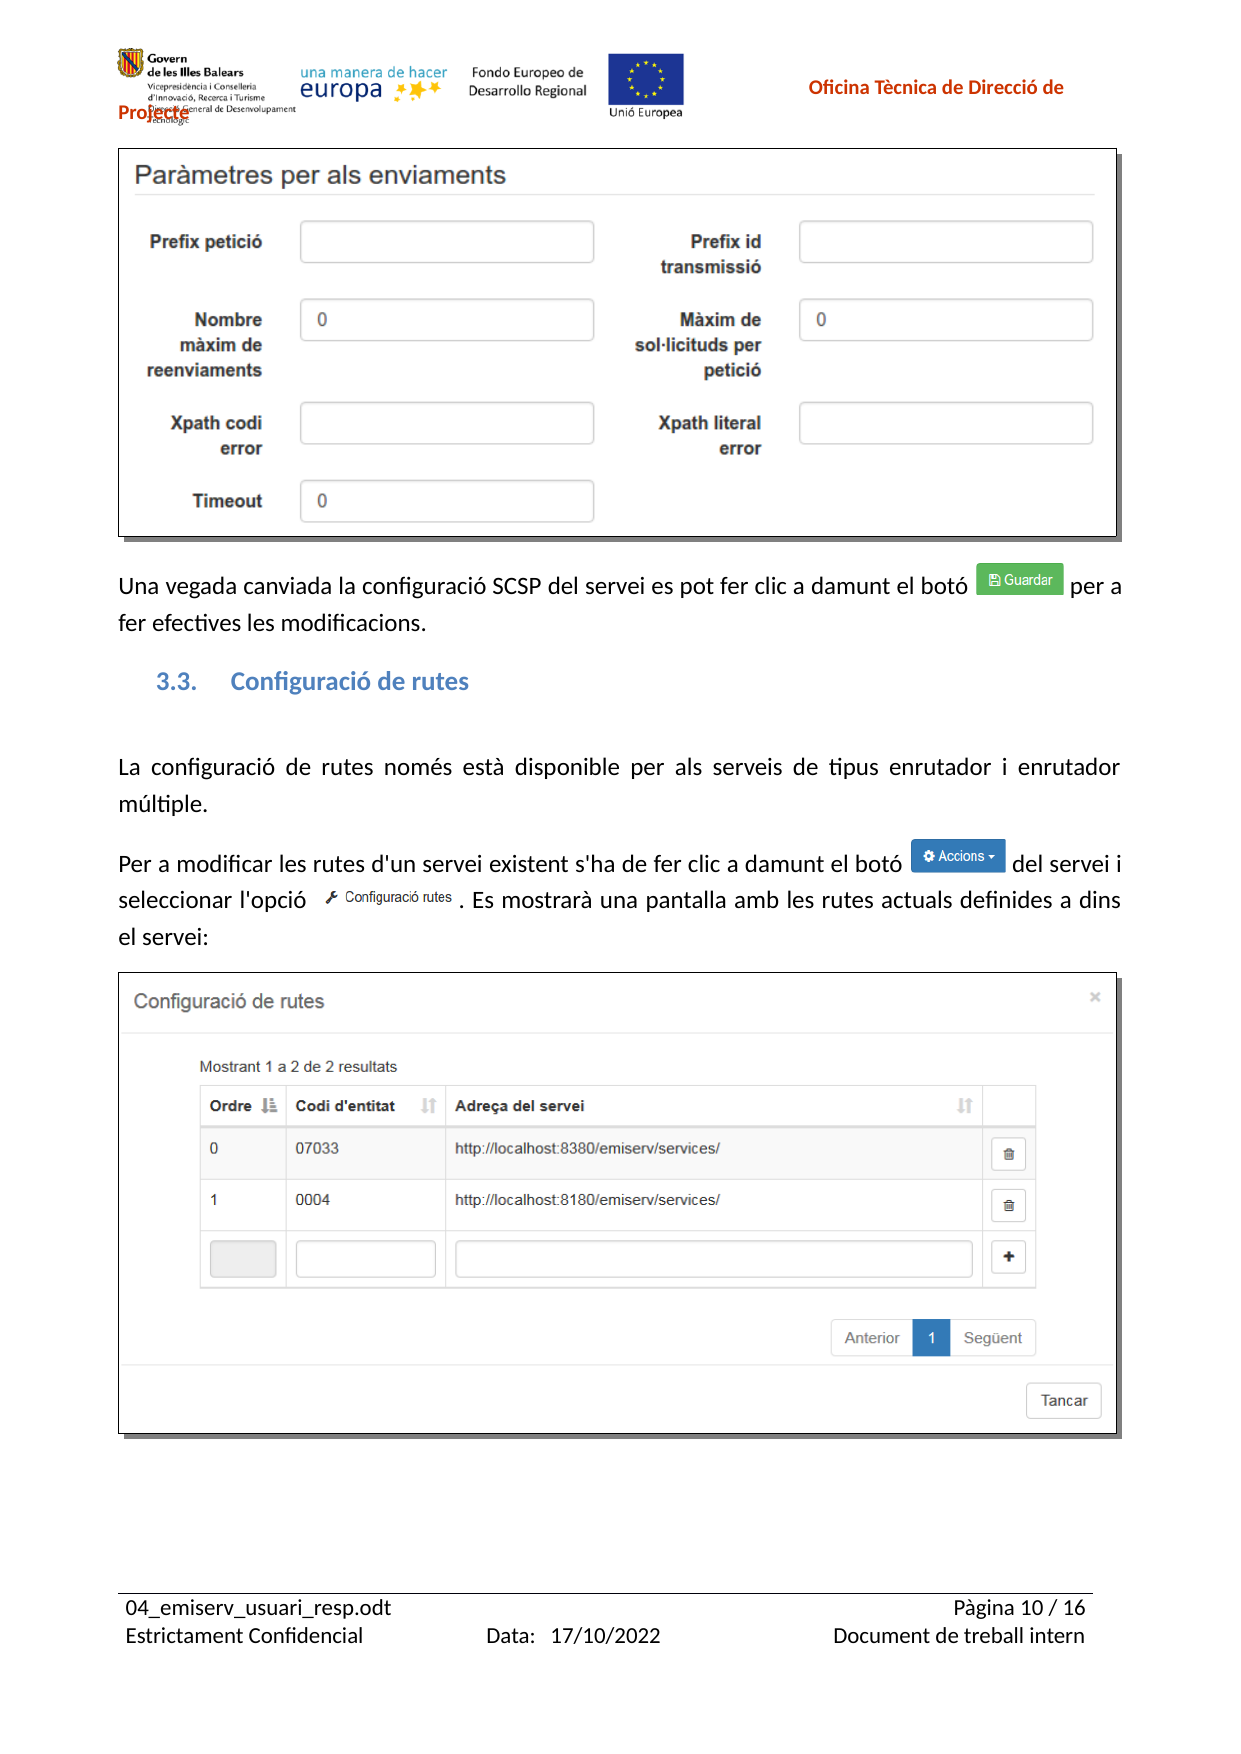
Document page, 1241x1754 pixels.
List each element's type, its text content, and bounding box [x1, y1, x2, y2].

picture [911, 839, 1006, 873]
picture [121, 975, 1114, 1431]
text La configuració de rutes només està disponible per als serveis de tipus enrutador i enrutador múltiple. [118, 751, 1122, 818]
text Per a modificar les rutes d'un servei existent s'ha de fer clic a damunt el botó del servei i seleccionar l'opció . Es mostrarà una pantalla amb les rutes actuals definides a dins el servei: [118, 839, 1122, 952]
picture [314, 884, 459, 909]
text Una vegada canviada la configuració SCSP del servei es pot fer clic a damunt el botó per a fer efectives les modificacions. [118, 563, 1122, 638]
picture [117, 48, 685, 126]
picture [976, 562, 1064, 595]
subtitle Configuració de rutes [156, 664, 1122, 697]
picture [121, 150, 1114, 534]
